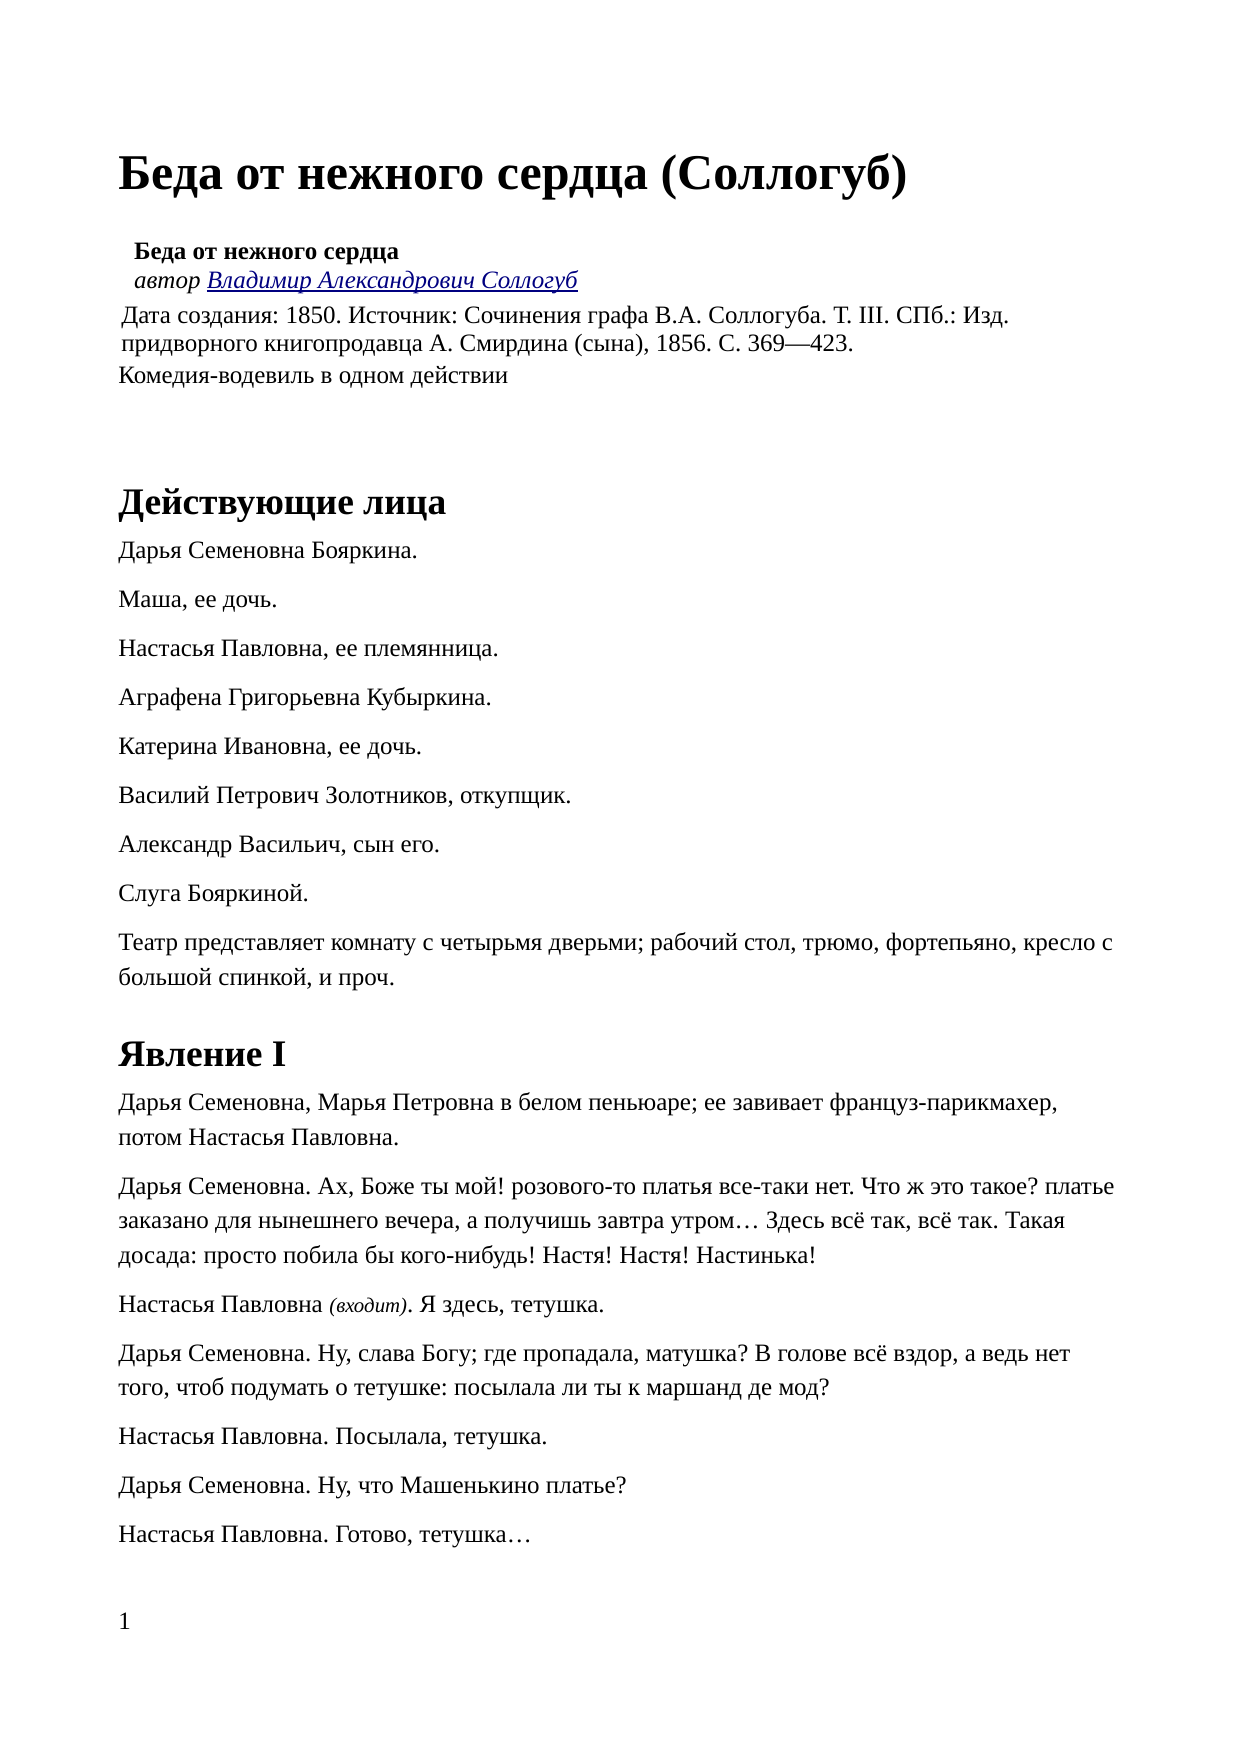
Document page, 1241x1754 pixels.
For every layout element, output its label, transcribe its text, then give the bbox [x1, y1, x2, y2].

text Дарья Семеновна, Марья Петровна в белом пеньюаре; ее завивает француз-парикмахер, потом Настасья Павловна. [118, 1087, 1122, 1150]
table_header Дата создания: 1850. Источник: Сочинения графа В.А. Соллогуба. Т. III. СПб.: Изд. придворного книгопродавца А. Смирдина (сына), 1856. С. 369—423. [118, 297, 1106, 360]
table_header [1106, 297, 1122, 360]
subtitle Явление I [118, 1032, 1122, 1075]
text Александр Васильич, сын его. [118, 829, 1122, 858]
text Комедия-водевиль в одном действии [118, 360, 1122, 389]
text Василий Петрович Золотников, откупщик. [118, 780, 1122, 809]
text Театр представляет комнату с четырьмя дверьми; рабочий стол, трюмо, фортепьяно, кресло с большой спинкой, и проч. [118, 927, 1122, 990]
text Дарья Семеновна Бояркина. [118, 535, 1122, 563]
text Маша, ее дочь. [118, 584, 1122, 612]
subtitle Действующие лица [118, 479, 1122, 522]
table_header [118, 234, 131, 297]
text Настасья Павловна. Готово, тетушка… [118, 1519, 1122, 1548]
text Дарья Семеновна. Ну, что Машенькино платье? [118, 1470, 1122, 1499]
text Настасья Павловна, ее племянница. [118, 633, 1122, 662]
text Аграфена Григорьевна Кубыркина. [118, 682, 1122, 711]
text Настасья Павловна. Посылала, тетушка. [118, 1421, 1122, 1450]
table_header Беда от нежного сердца автор Владимир Александрович Соллогуб [131, 234, 586, 297]
text Дарья Семеновна. Ах, Боже ты мой! розового-то платья все-таки нет. Что ж это такое? платье заказано для нынешнего вечера, а получишь завтра утром… Здесь всё так, всё так. Такая досада: просто побила бы кого-нибудь! Настя! Настя! Настинька! [118, 1171, 1122, 1268]
table_header [586, 234, 602, 297]
text Настасья Павловна (входит). Я здесь, тетушка. [118, 1289, 1122, 1317]
text Слуга Бояркиной. [118, 878, 1122, 907]
subtitle Беда от нежного сердца (Соллогуб) [118, 143, 1122, 201]
text Дарья Семеновна. Ну, слава Богу; где пропадала, матушка? В голове всё вздор, а ведь нет того, чтоб подумать о тетушке: посылала ли ты к маршанд де мод? [118, 1338, 1122, 1401]
text Катерина Ивановна, ее дочь. [118, 731, 1122, 760]
